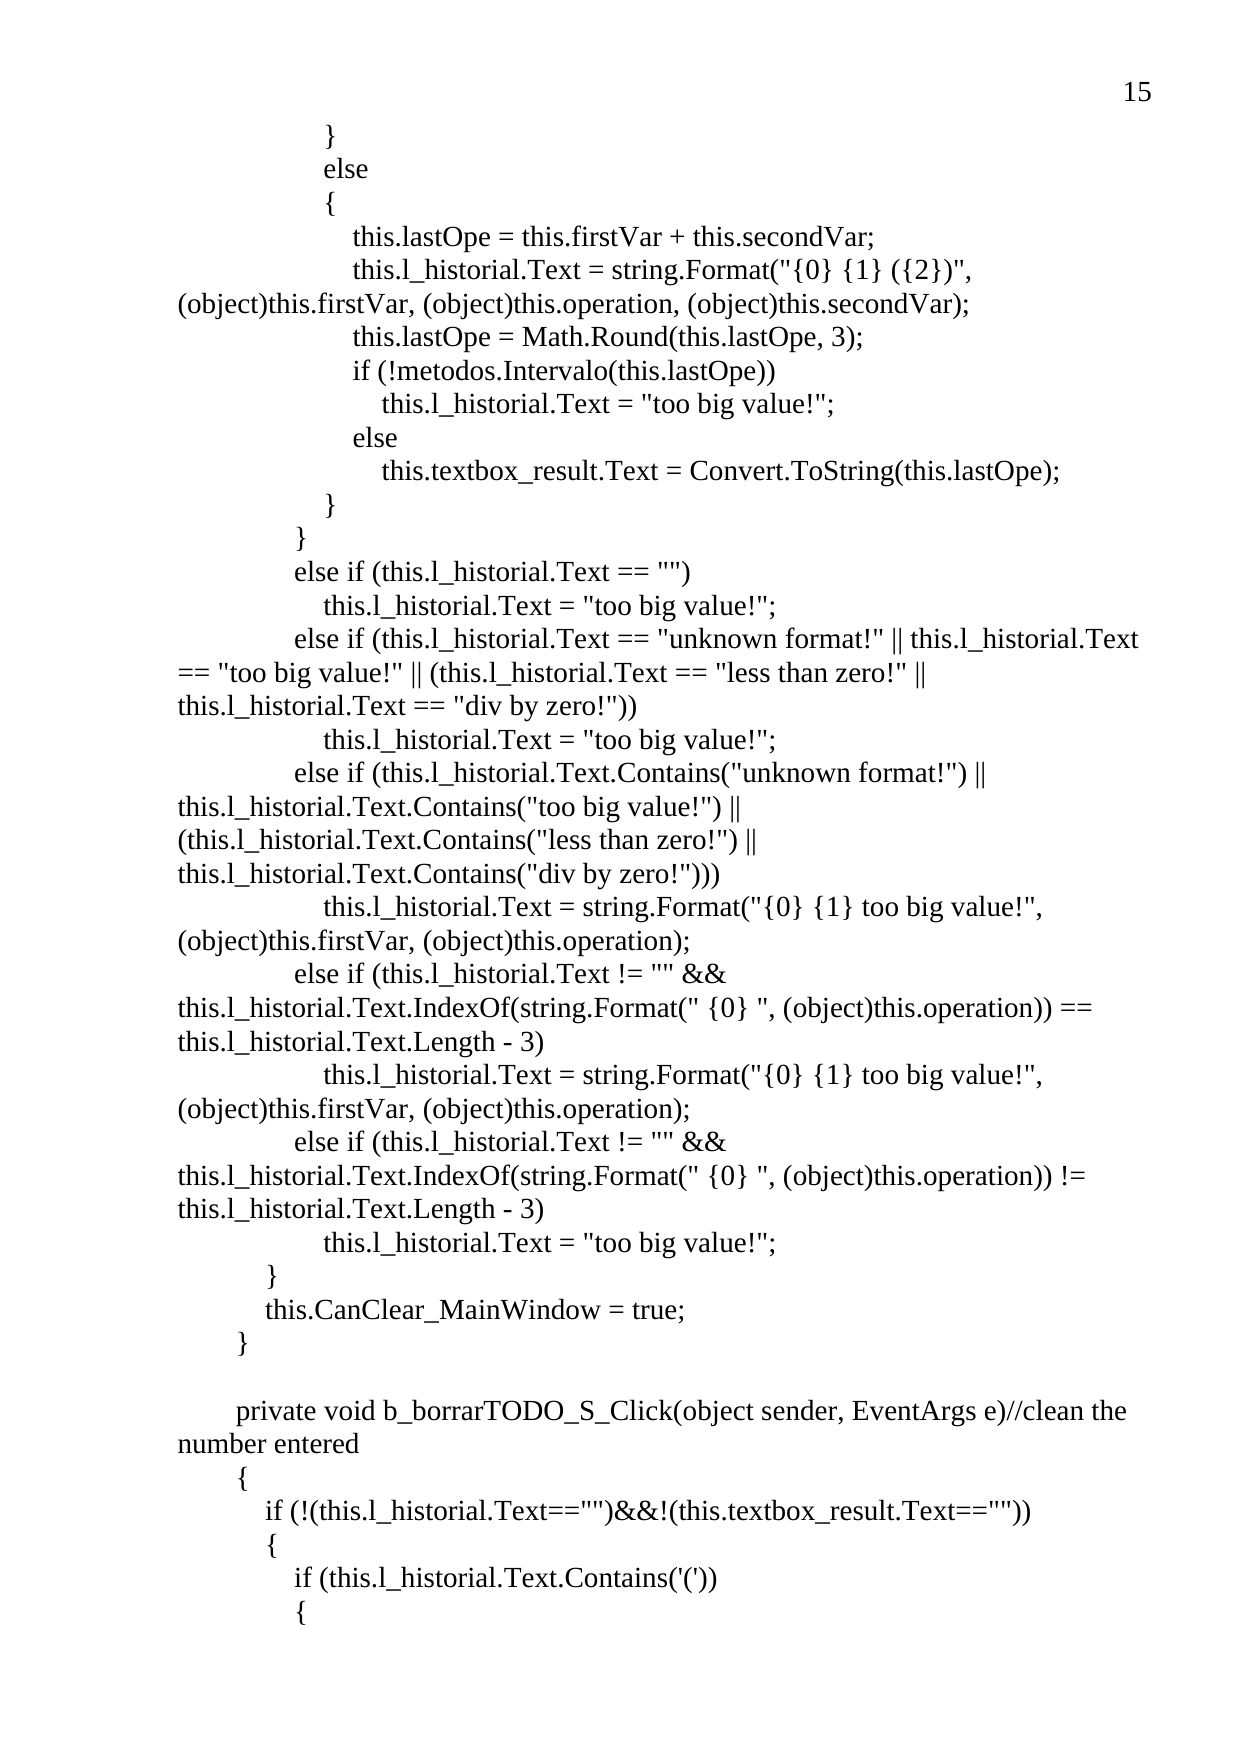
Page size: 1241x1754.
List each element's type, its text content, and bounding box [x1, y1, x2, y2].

text else [177, 152, 1152, 185]
text } [177, 1326, 1152, 1359]
text this.lastOpe = Math.Round(this.lastOpe, 3); [177, 319, 1152, 353]
text private void b_borrarTODO_S_Click(object sender, EventArgs e)//clean the number entered [177, 1393, 1152, 1460]
text else [177, 420, 1152, 453]
text this.CanClear_MainWindow = true; [177, 1292, 1152, 1326]
text this.l_historial.Text = "too big value!"; [177, 1225, 1152, 1258]
text this.l_historial.Text = string.Format("{0} {1} too big value!", (object)this.firstVar, (object)this.operation); [177, 889, 1152, 957]
text this.l_historial.Text = string.Format("{0} {1} too big value!", (object)this.firstVar, (object)this.operation); [177, 1057, 1152, 1124]
text { [177, 1527, 1152, 1560]
text if (!metodos.Intervalo(this.lastOpe)) [177, 353, 1152, 386]
text } [177, 1258, 1152, 1292]
text this.l_historial.Text = "too big value!"; [177, 722, 1152, 755]
text if (this.l_historial.Text.Contains('(')) [177, 1560, 1152, 1594]
text { [177, 185, 1152, 219]
text else if (this.l_historial.Text != "" && this.l_historial.Text.IndexOf(string.Format(" {0} ", (object)this.operation)) != this.l_historial.Text.Length - 3) [177, 1124, 1152, 1225]
text else if (this.l_historial.Text.Contains("unknown format!") || this.l_historial.Text.Contains("too big value!") || (this.l_historial.Text.Contains("less than zero!") || this.l_historial.Text.Contains("div by zero!"))) [177, 755, 1152, 889]
text this.lastOpe = this.firstVar + this.secondVar; [177, 219, 1152, 252]
text else if (this.l_historial.Text != "" && this.l_historial.Text.IndexOf(string.Format(" {0} ", (object)this.operation)) == this.l_historial.Text.Length - 3) [177, 957, 1152, 1057]
text this.l_historial.Text = string.Format("{0} {1} ({2})", (object)this.firstVar, (object)this.operation, (object)this.secondVar); [177, 252, 1152, 319]
text this.textbox_result.Text = Convert.ToString(this.lastOpe); [177, 453, 1152, 487]
text else if (this.l_historial.Text == "") [177, 554, 1152, 588]
text if (!(this.l_historial.Text=="")&&!(this.textbox_result.Text=="")) [177, 1493, 1152, 1527]
text else if (this.l_historial.Text == "unknown format!" || this.l_historial.Text == "too big value!" || (this.l_historial.Text == "less than zero!" || this.l_historial.Text == "div by zero!")) [177, 621, 1152, 722]
text } [177, 521, 1152, 554]
text this.l_historial.Text = "too big value!"; [177, 588, 1152, 621]
text this.l_historial.Text = "too big value!"; [177, 386, 1152, 420]
text } [177, 487, 1152, 521]
text { [177, 1594, 1152, 1627]
text } [177, 118, 1152, 152]
text { [177, 1460, 1152, 1493]
